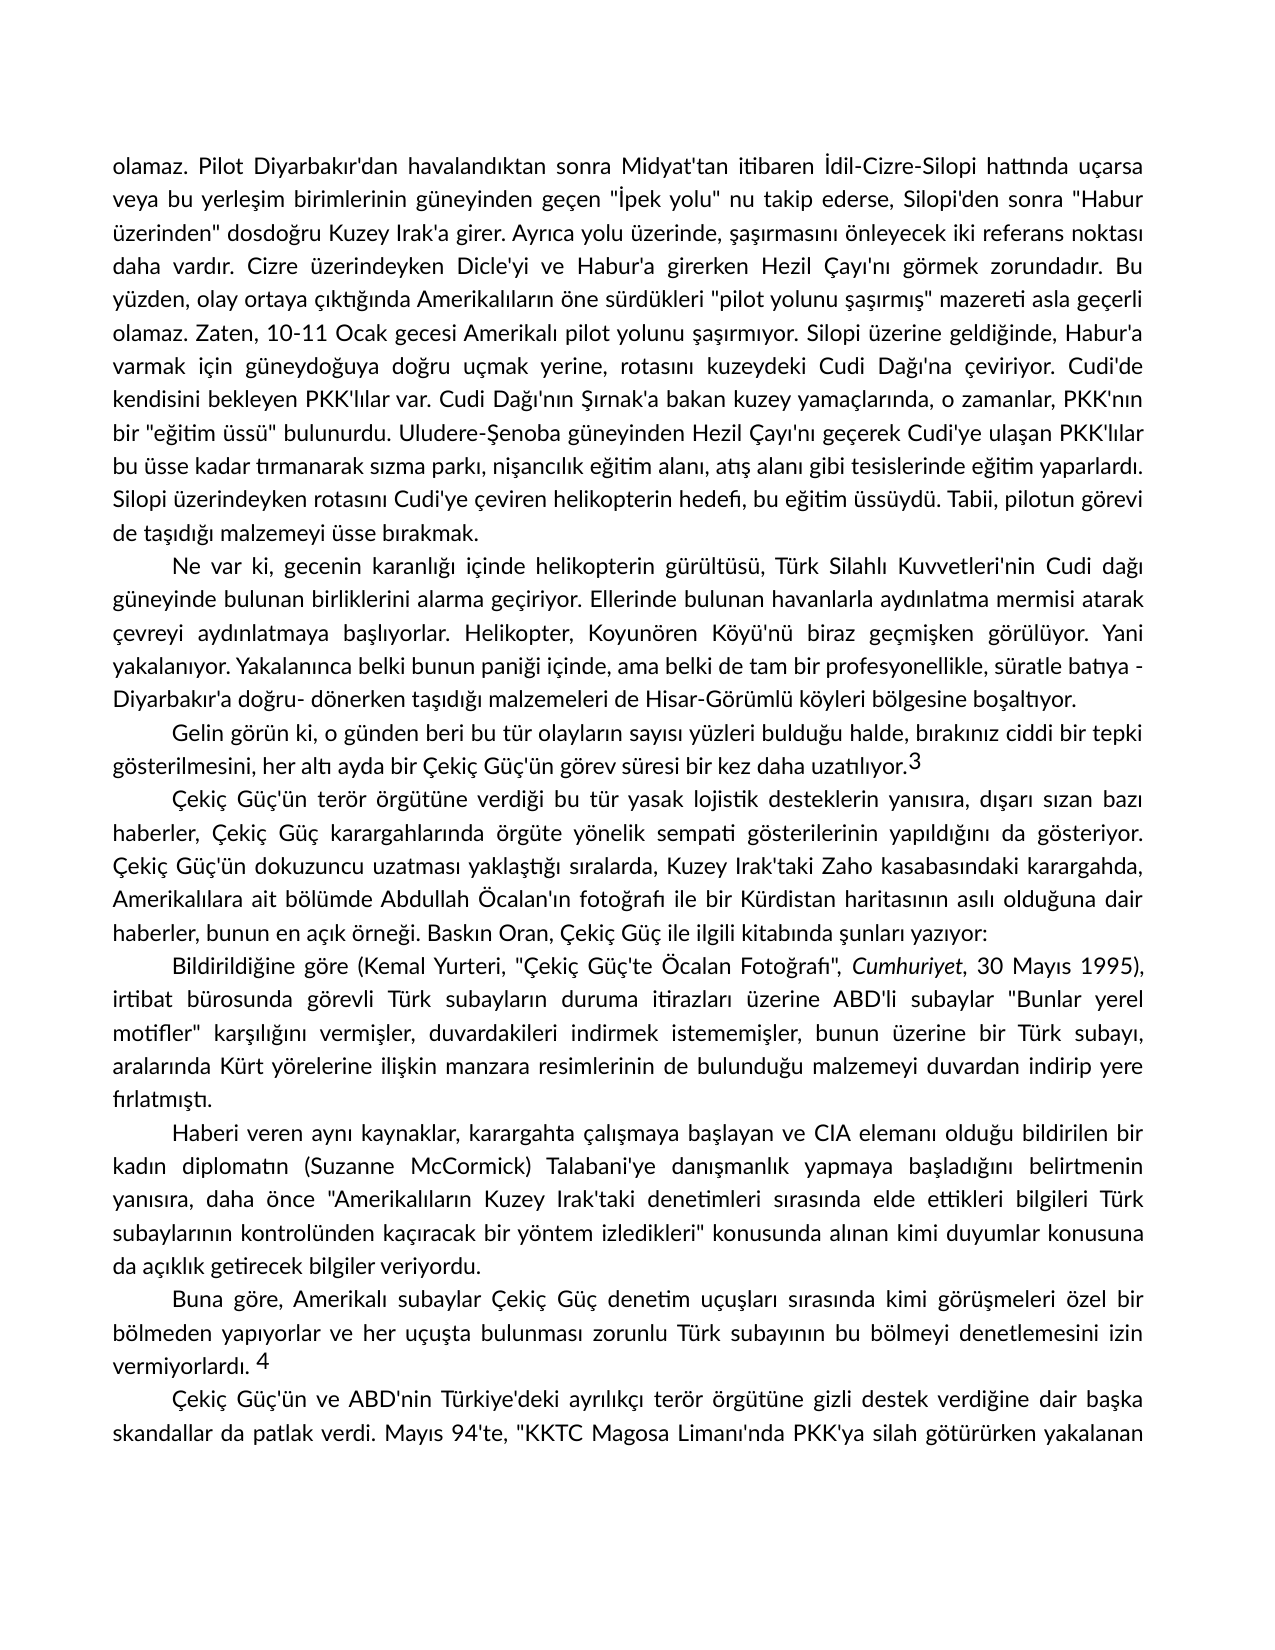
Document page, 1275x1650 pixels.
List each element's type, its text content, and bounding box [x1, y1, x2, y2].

text Ne var ki, gecenin karanlığı içinde helikopterin gürültüsü, Türk Silahlı Kuvvetleri'nin Cudi dağı güneyinde bulunan birliklerini alarma geçiriyor. Ellerinde bulunan havanlarla aydınlatma mermisi atarak çevreyi aydınlatmaya başlıyorlar. Helikopter, Koyunören Köyü'nü biraz geçmişken görülüyor. Yani yakalanıyor. Yakalanınca belki bunun paniği içinde, ama belki de tam bir profesyonellikle, süratle batıya -Diyarbakır'a doğru- dönerken taşıdığı malzemeleri de Hisar-Görümlü köyleri bölgesine boşaltıyor. [112, 548, 1145, 714]
text Bildirildiğine göre (Kemal Yurteri, "Çekiç Güç'te Öcalan Fotoğrafı", Cumhuriyet, 30 Mayıs 1995), irtibat bürosunda görevli Türk subayların duruma itirazları üzerine ABD'li subaylar "Bunlar yerel motifler" karşılığını vermişler, duvardakileri indirmek istememişler, bunun üzerine bir Türk subayı, aralarında Kürt yörelerine ilişkin manzara resimlerinin de bulunduğu malzemeyi duvardan indirip yere fırlatmıştı. [112, 948, 1145, 1114]
text Haberi veren aynı kaynaklar, karargahta çalışmaya başlayan ve CIA elemanı olduğu bildirilen bir kadın diplomatın (Suzanne McCormick) Talabani'ye danışmanlık yapmaya başladığını belirtmenin yanısıra, daha önce "Amerikalıların Kuzey Irak'taki denetimleri sırasında elde ettikleri bilgileri Türk subaylarının kontrolünden kaçıracak bir yöntem izledikleri" konusunda alınan kimi duyumlar konusuna da açıklık getirecek bilgiler veriyordu. [112, 1114, 1145, 1281]
text Çekiç Güç'ün terör örgütüne verdiği bu tür yasak lojistik desteklerin yanısıra, dışarı sızan bazı haberler, Çekiç Güç karargahlarında örgüte yönelik sempati gösterilerinin yapıldığını da gösteriyor. Çekiç Güç'ün dokuzuncu uzatması yaklaştığı sıralarda, Kuzey Irak'taki Zaho kasabasındaki karargahda, Amerikalılara ait bölümde Abdullah Öcalan'ın fotoğrafı ile bir Kürdistan haritasının asılı olduğuna dair haberler, bunun en açık örneği. Baskın Oran, Çekiç Güç ile ilgili kitabında şunları yazıyor: [112, 781, 1145, 948]
text olamaz. Pilot Diyarbakır'dan havalandıktan sonra Midyat'tan itibaren İdil-Cizre-Silopi hattında uçarsa veya bu yerleşim birimlerinin güneyinden geçen "İpek yolu" nu takip ederse, Silopi'den sonra "Habur üzerinden" dosdoğru Kuzey Irak'a girer. Ayrıca yolu üzerinde, şaşırmasını önleyecek iki referans noktası daha vardır. Cizre üzerindeyken Dicle'yi ve Habur'a girerken Hezil Çayı'nı görmek zorundadır. Bu yüzden, olay ortaya çıktığında Amerikalıların öne sürdükleri "pilot yolunu şaşırmış" mazereti asla geçerli olamaz. Zaten, 10-11 Ocak gecesi Amerikalı pilot yolunu şaşırmıyor. Silopi üzerine geldiğinde, Habur'a varmak için güneydoğuya doğru uçmak yerine, rotasını kuzeydeki Cudi Dağı'na çeviriyor. Cudi'de kendisini bekleyen PKK'lılar var. Cudi Dağı'nın Şırnak'a bakan kuzey yamaçlarında, o zamanlar, PKK'nın bir "eğitim üssü" bulunurdu. Uludere-Şenoba güneyinden Hezil Çayı'nı geçerek Cudi'ye ulaşan PKK'lılar bu üsse kadar tırmanarak sızma parkı, nişancılık eğitim alanı, atış alanı gibi tesislerinde eğitim yaparlardı. Silopi üzerindeyken rotasını Cudi'ye çeviren helikopterin hedefi, bu eğitim üssüydü. Tabii, pilotun görevi de taşıdığı malzemeyi üsse bırakmak. [112, 148, 1145, 548]
text Çekiç Güç'ün ve ABD'nin Türkiye'deki ayrılıkçı terör örgütüne gizli destek verdiğine dair başka skandallar da patlak verdi. Mayıs 94'te, "KKTC Magosa Limanı'nda PKK'ya silah götürürken yakalanan [112, 1381, 1145, 1448]
text Buna göre, Amerikalı subaylar Çekiç Güç denetim uçuşları sırasında kimi görüşmeleri özel bir bölmeden yapıyorlar ve her uçuşta bulunması zorunlu Türk subayının bu bölmeyi denetlemesini izin vermiyorlardı. 4 [112, 1281, 1145, 1381]
text Gelin görün ki, o günden beri bu tür olayların sayısı yüzleri bulduğu halde, bırakınız ciddi bir tepki gösterilmesini, her altı ayda bir Çekiç Güç'ün görev süresi bir kez daha uzatılıyor.3 [112, 714, 1145, 781]
